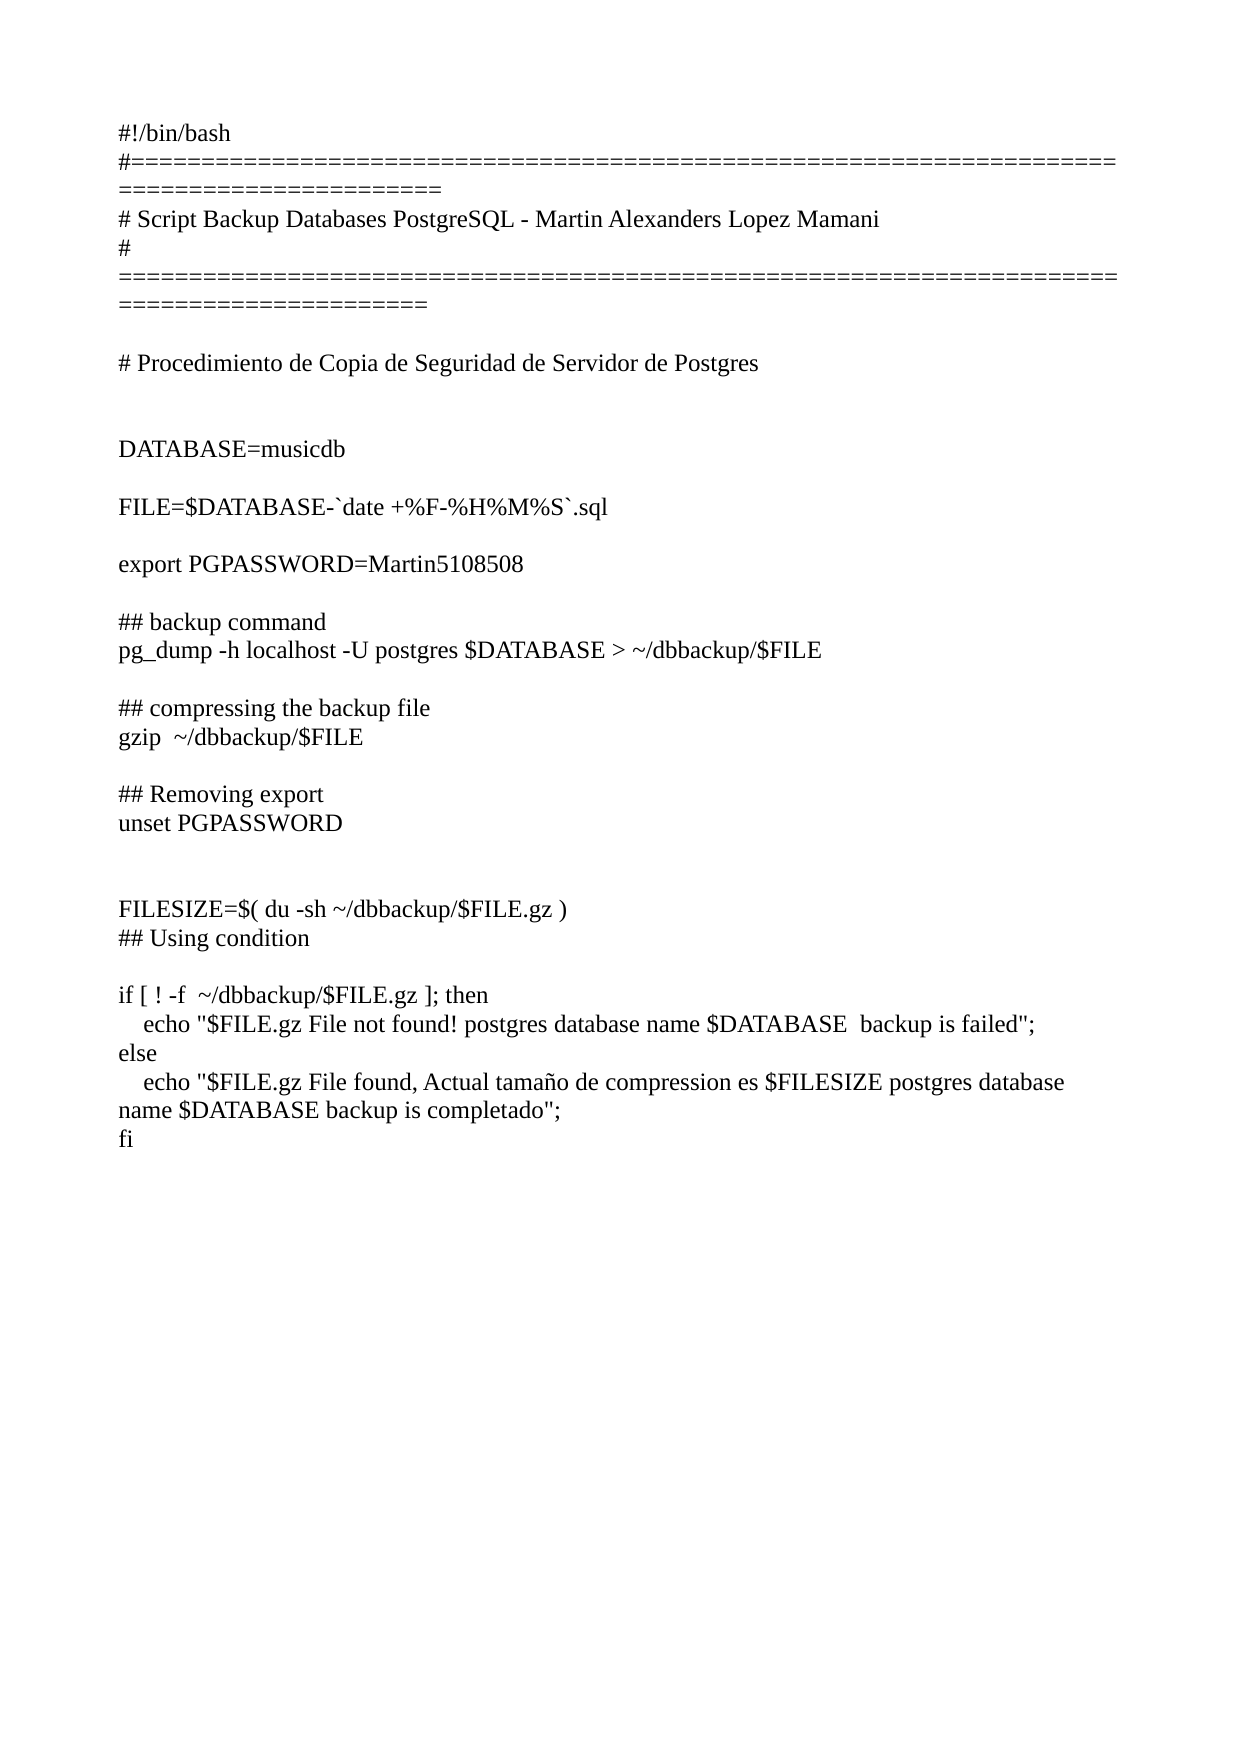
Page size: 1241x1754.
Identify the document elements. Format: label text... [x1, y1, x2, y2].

text else [118, 1038, 1122, 1067]
text FILE=$DATABASE-`date +%F-%H%M%S`.sql [118, 492, 1122, 521]
text ## Removing export [118, 779, 1122, 808]
text export PGPASSWORD=Martin5108508 [118, 549, 1122, 578]
text unset PGPASSWORD [118, 808, 1122, 837]
text if [ ! -f ~/dbbackup/$FILE.gz ]; then [118, 981, 1122, 1009]
text ## backup command [118, 607, 1122, 636]
text #!/bin/bash [118, 118, 1122, 147]
text ## Using condition [118, 923, 1122, 952]
text # Procedimiento de Copia de Seguridad de Servidor de Postgres [118, 348, 1122, 377]
text fi [118, 1124, 1122, 1153]
text gzip ~/dbbackup/$FILE [118, 722, 1122, 751]
text #============================================================================================= [118, 147, 1122, 204]
text # Script Backup Databases PostgreSQL - Martin Alexanders Lopez Mamani [118, 204, 1122, 233]
text # ============================================================================================= [118, 233, 1122, 319]
text echo "$FILE.gz File found, Actual tamaño de compression es $FILESIZE postgres database name $DATABASE backup is completado"; [118, 1067, 1122, 1124]
text echo "$FILE.gz File not found! postgres database name $DATABASE backup is failed"; [118, 1009, 1122, 1038]
text ## compressing the backup file [118, 693, 1122, 722]
text pg_dump -h localhost -U postgres $DATABASE > ~/dbbackup/$FILE [118, 636, 1122, 664]
text DATABASE=musicdb [118, 434, 1122, 463]
text FILESIZE=$( du -sh ~/dbbackup/$FILE.gz ) [118, 894, 1122, 923]
